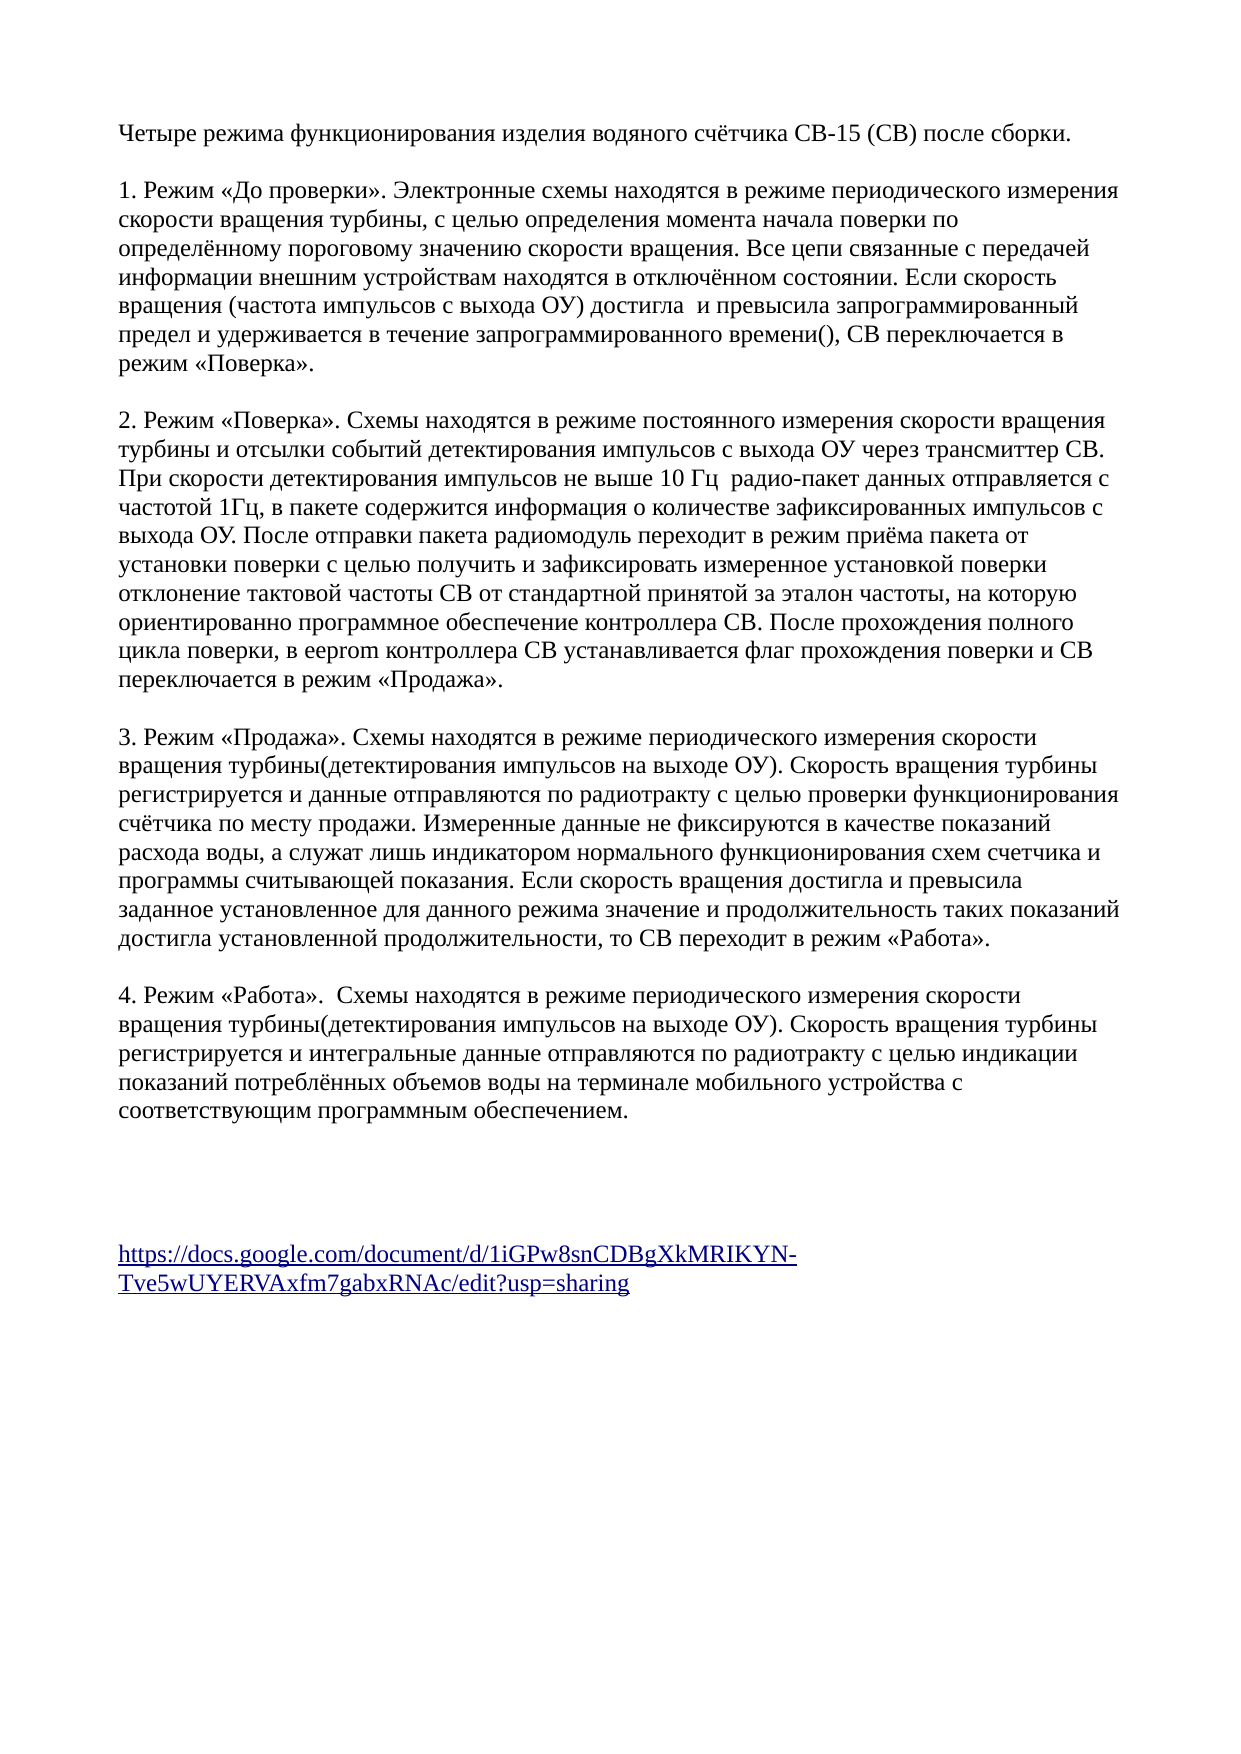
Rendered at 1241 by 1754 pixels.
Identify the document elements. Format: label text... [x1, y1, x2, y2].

text 3. Режим «Продажа». Схемы находятся в режиме периодического измерения скорости вращения турбины(детектирования импульсов на выходе ОУ). Скорость вращения турбины регистрируется и данные отправляются по радиотракту с целью проверки функционирования счётчика по месту продажи. Измеренные данные не фиксируются в качестве показаний расхода воды, а служат лишь индикатором нормального функционирования схем счетчика и программы считывающей показания. Если скорость вращения достигла и превысила заданное установленное для данного режима значение и продолжительность таких показаний достигла установленной продолжительности, то СВ переходит в режим «Работа». [118, 722, 1122, 952]
text 2. Режим «Поверка». Схемы находятся в режиме постоянного измерения скорости вращения турбины и отсылки событий детектирования импульсов с выхода ОУ через трансмиттер СВ. При скорости детектирования импульсов не выше 10 Гц радио-пакет данных отправляется с частотой 1Гц, в пакете содержится информация о количестве зафиксированных импульсов с выхода ОУ. После отправки пакета радиомодуль переходит в режим приёма пакета от установки поверки с целью получить и зафиксировать измеренное установкой поверки отклонение тактовой частоты СВ от стандартной принятой за эталон частоты, на которую ориентированно программное обеспечение контроллера СВ. После прохождения полного цикла поверки, в eeprom контроллера СВ устанавливается флаг прохождения поверки и СВ переключается в режим «Продажа». [118, 406, 1122, 693]
text 4. Режим «Работа». Схемы находятся в режиме периодического измерения скорости вращения турбины(детектирования импульсов на выходе ОУ). Скорость вращения турбины регистрируется и интегральные данные отправляются по радиотракту с целью индикации показаний потреблённых объемов воды на терминале мобильного устройства с соответствующим программным обеспечением. [118, 981, 1122, 1124]
text 1. Режим «До проверки». Электронные схемы находятся в режиме периодического измерения скорости вращения турбины, с целью определения момента начала поверки по определённому пороговому значению скорости вращения. Все цепи связанные с передачей информации внешним устройствам находятся в отключённом состоянии. Если скорость вращения (частота импульсов с выхода ОУ) достигла и превысила запрограммированный предел и удерживается в течение запрограммированного времени(), СВ переключается в режим «Поверка». [118, 176, 1122, 377]
text Четыре режима функционирования изделия водяного счётчика СВ-15 (СВ) после сборки. [118, 118, 1122, 147]
text https://docs.google.com/document/d/1iGPw8snCDBgXkMRIKYN-Tve5wUYERVAxfm7gabxRNAc/edit?usp=sharing [118, 1239, 1122, 1297]
